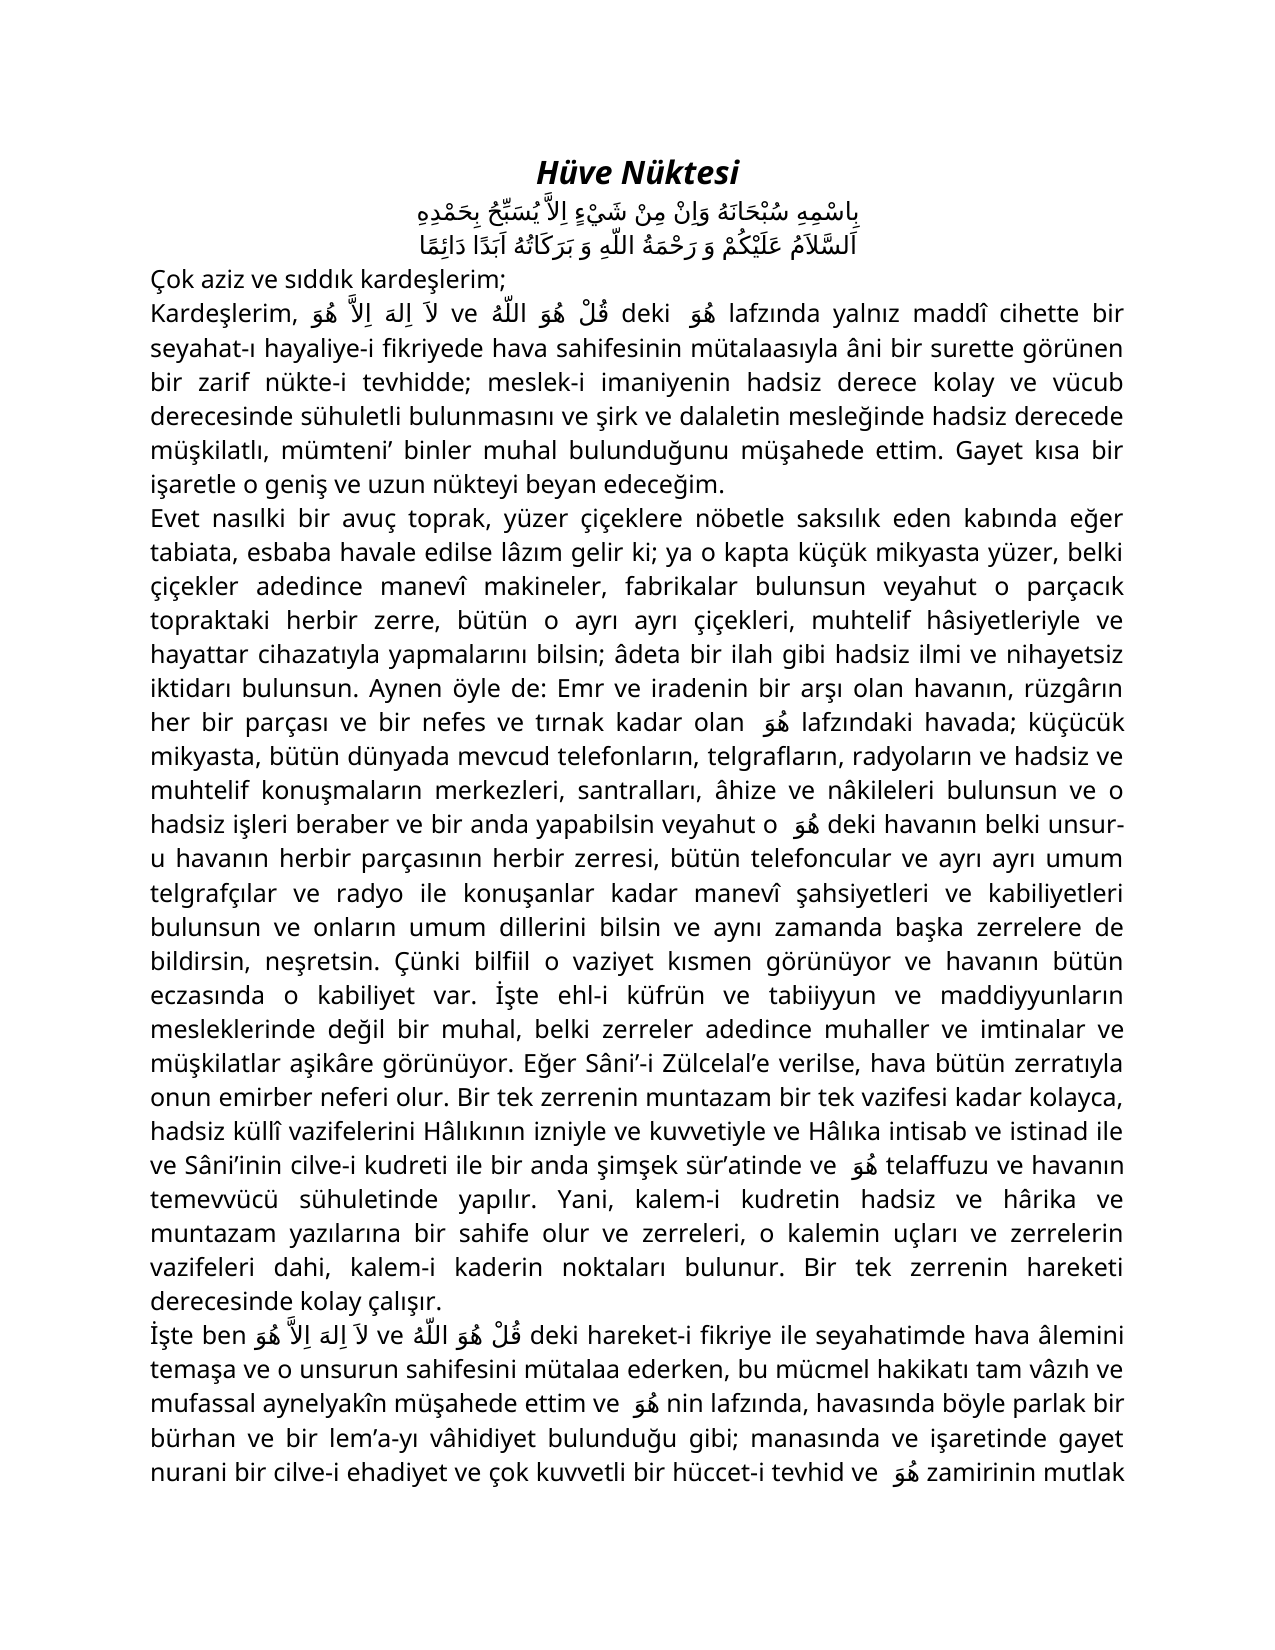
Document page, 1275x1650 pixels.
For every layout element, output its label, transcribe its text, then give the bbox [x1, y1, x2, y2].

subtitle Hüve Nüktesi [150, 150, 1125, 194]
text Evet nasılki bir avuç toprak, yüzer çiçeklere nöbetle saksılık eden kabında eğer tabiata, esbaba havale edilse lâzım gelir ki; ya o kapta küçük mikyasta yüzer, belki çiçekler adedince manevî makineler, fabrikalar bulunsun veyahut o parçacık topraktaki herbir zerre, bütün o ayrı ayrı çiçekleri, muhtelif hâsiyetleriyle ve hayattar cihazatıyla yapmalarını bilsin; âdeta bir ilah gibi hadsiz ilmi ve nihayetsiz iktidarı bulunsun. Aynen öyle de: Emr ve iradenin bir arşı olan havanın, rüzgârın her bir parçası ve bir nefes ve tırnak kadar olan هُوَ lafzındaki havada; küçücük mikyasta, bütün dünyada mevcud telefonların, telgrafların, radyoların ve hadsiz ve muhtelif konuşmaların merkezleri, santralları, âhize ve nâkileleri bulunsun ve o hadsiz işleri beraber ve bir anda yapabilsin veyahut o هُوَ deki havanın belki unsur-u havanın herbir parçasının herbir zerresi, bütün telefoncular ve ayrı ayrı umum telgrafçılar ve radyo ile konuşanlar kadar manevî şahsiyetleri ve kabiliyetleri bulunsun ve onların umum dillerini bilsin ve aynı zamanda başka zerrelere de bildirsin, neşretsin. Çünki bilfiil o vaziyet kısmen görünüyor ve havanın bütün eczasında o kabiliyet var. İşte ehl-i küfrün ve tabiiyyun ve maddiyyunların mesleklerinde değil bir muhal, belki zerreler adedince muhaller ve imtinalar ve müşkilatlar aşikâre görünüyor. Eğer Sâni’-i Zülcelal’e verilse, hava bütün zerratıyla onun emirber neferi olur. Bir tek zerrenin muntazam bir tek vazifesi kadar kolayca, hadsiz küllî vazifelerini Hâlıkının izniyle ve kuvvetiyle ve Hâlıka intisab ve istinad ile ve Sâni’inin cilve-i kudreti ile bir anda şimşek sür’atinde ve هُوَ telaffuzu ve havanın temevvücü sühuletinde yapılır. Yani, kalem-i kudretin hadsiz ve hârika ve muntazam yazılarına bir sahife olur ve zerreleri, o kalemin uçları ve zerrelerin vazifeleri dahi, kalem-i kaderin noktaları bulunur. Bir tek zerrenin hareketi derecesinde kolay çalışır. [150, 501, 1125, 1318]
text بِاسْمِهِ سُبْحَانَهُ وَاِنْ مِنْ شَيْءٍ اِلاَّ يُسَبِّحُ بِحَمْدِهِ [150, 194, 1125, 228]
text Kardeşlerim, لاَ اِلهَ اِلاَّ هُوَ ve قُلْ هُوَ اللّهُ deki هُوَ lafzında yalnız maddî cihette bir seyahat-ı hayaliye-i fikriyede hava sahifesinin mütalaasıyla âni bir surette görünen bir zarif nükte-i tevhidde; meslek-i imaniyenin hadsiz derece kolay ve vücub derecesinde sühuletli bulunmasını ve şirk ve dalaletin mesleğinde hadsiz derecede müşkilatlı, mümteni’ binler muhal bulunduğunu müşahede ettim. Gayet kısa bir işaretle o geniş ve uzun nükteyi beyan edeceğim. [150, 296, 1125, 501]
text Çok aziz ve sıddık kardeşlerim; [150, 262, 1125, 296]
text اَلسَّلاَمُ عَلَيْكُمْ وَ رَحْمَةُ اللّهِ وَ بَرَكَاتُهُ اَبَدًا دَائِمًا [150, 228, 1125, 262]
text İşte ben لاَ اِلهَ اِلاَّ هُوَ ve قُلْ هُوَ اللّهُ deki hareket-i fikriye ile seyahatimde hava âlemini temaşa ve o unsurun sahifesini mütalaa ederken, bu mücmel hakikatı tam vâzıh ve mufassal aynelyakîn müşahede ettim ve هُوَ nin lafzında, havasında böyle parlak bir bürhan ve bir lem’a-yı vâhidiyet bulunduğu gibi; manasında ve işaretinde gayet nurani bir cilve-i ehadiyet ve çok kuvvetli bir hüccet-i tevhid ve هُوَ zamirinin mutlak ve mübhem işareti hangi zâta bakıyor işaretine bir karine-i taayyün o hüccette bulunması içindir ki; hem Kur’an-ı Mu’ciz-ül Beyan, hem ehl-i zikir makam-ı tevhidde bu kudsî kelimeyi çok tekrar ederler diye ilmelyakîn ile bildim. [150, 1318, 1125, 1488]
